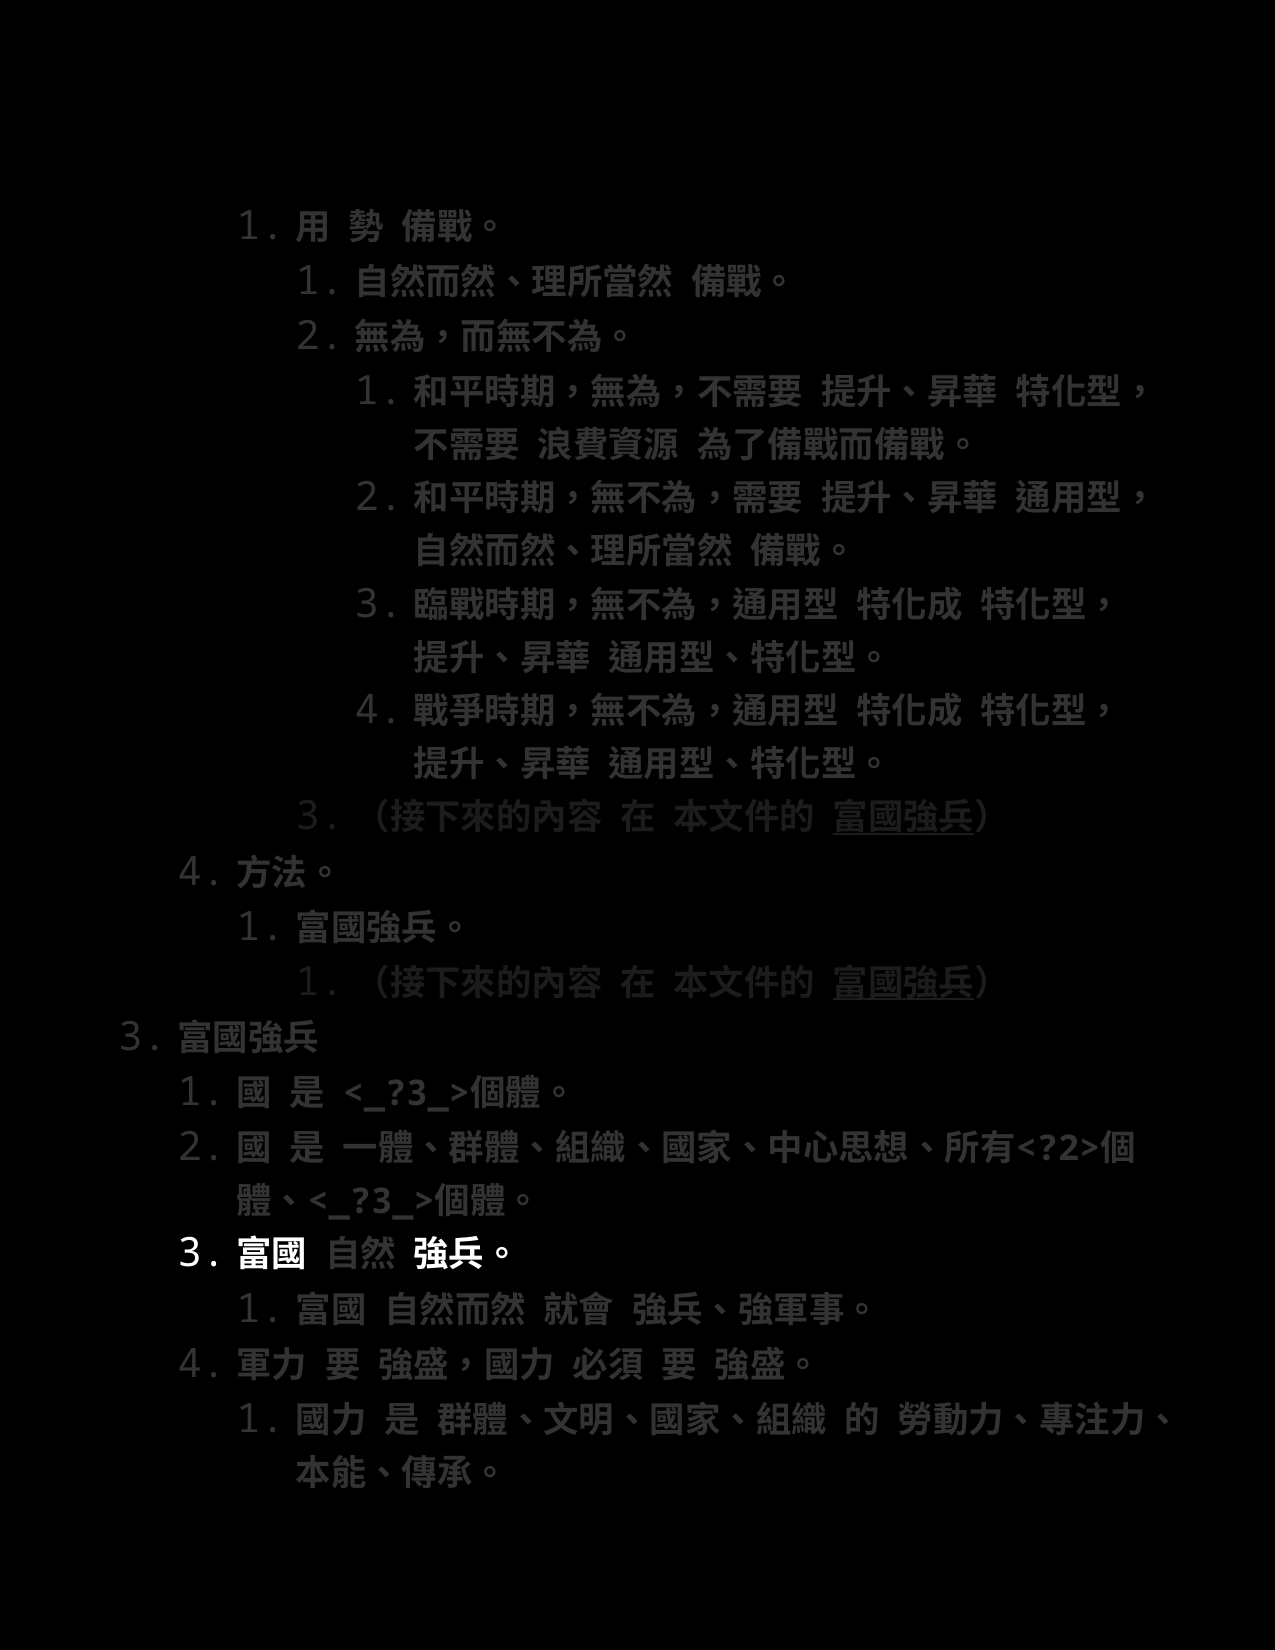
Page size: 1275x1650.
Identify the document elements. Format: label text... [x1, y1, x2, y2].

list 富國 自然 強兵。 [177, 1224, 1157, 1279]
list 和平時期，無為，不需要 提升、昇華 特化型，不需要 浪費資源 為了備戰而備戰。 [354, 361, 1157, 467]
list 國 是 <_?3_>個體。 [177, 1062, 1157, 1117]
list 軍力 要 強盛，國力 必須 要 強盛。 [177, 1334, 1157, 1389]
list 富國 自然而然 就會 強兵、強軍事。 [236, 1279, 1157, 1334]
list 用 勢 備戰。 [236, 196, 1157, 251]
list 無為，而無不為。 [295, 306, 1157, 361]
list （接下來的內容 在 本文件的 富國強兵） [295, 952, 1157, 1007]
list 自然而然、理所當然 備戰。 [295, 251, 1157, 306]
list 方法。 [177, 842, 1157, 897]
list 國力 是 群體、文明、國家、組織 的 勞動力、專注力、本能、傳承。 [236, 1389, 1157, 1495]
list 和平時期，無不為，需要 提升、昇華 通用型，自然而然、理所當然 備戰。 [354, 467, 1157, 574]
list 國 是 一體、群體、組織、國家、中心思想、所有<?2>個體、<_?3_>個體。 [177, 1117, 1157, 1224]
list （接下來的內容 在 本文件的 富國強兵） [295, 787, 1157, 842]
list 戰爭時期，無不為，通用型 特化成 特化型，提升、昇華 通用型、特化型。 [354, 680, 1157, 787]
list 富國強兵。 [236, 897, 1157, 952]
list 臨戰時期，無不為，通用型 特化成 特化型，提升、昇華 通用型、特化型。 [354, 574, 1157, 680]
list 富國強兵 [118, 1007, 1157, 1062]
